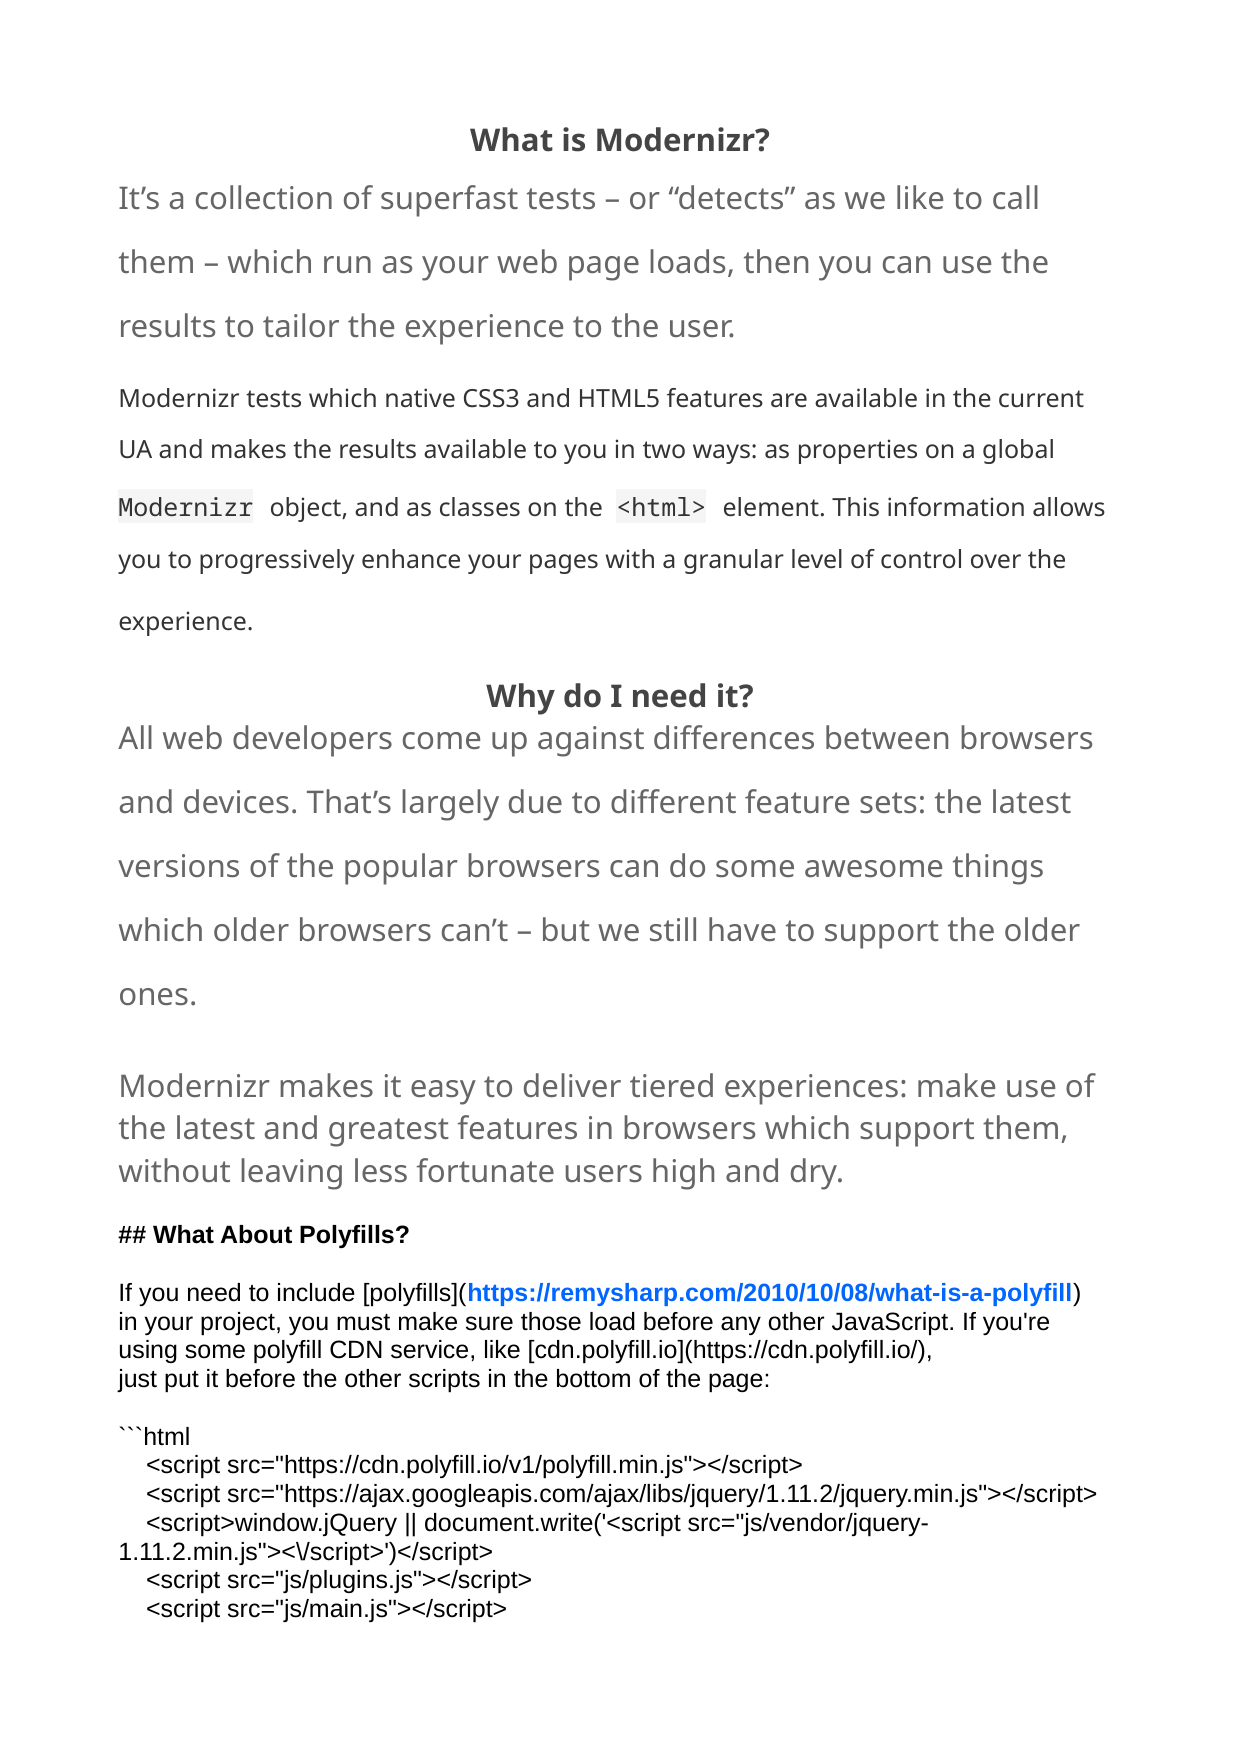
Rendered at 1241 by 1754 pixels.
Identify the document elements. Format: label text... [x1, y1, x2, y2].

text Modernizr makes it easy to deliver tiered experiences: make use of the latest and greatest features in browsers which support them, without leaving less fortunate users high and dry. ## What About Polyfills? If you need to include [polyfills](https://remysharp.com/2010/10/08/what-is-a-polyfill) in your project, you must make sure those load before any other JavaScript. If you're using some polyfill CDN service, like [cdn.polyfill.io](https://cdn.polyfill.io/), just put it before the other scripts in the bottom of the page: ```html <script src="https://cdn.polyfill.io/v1/polyfill.min.js"></script> <script src="https://ajax.googleapis.com/ajax/libs/jquery/1.11.2/jquery.min.js"></script> <script>window.jQuery || document.write('<script src="js/vendor/jquery-1.11.2.min.js"><\/script>')</script> <script src="js/plugins.js"></script> <script src="js/main.js"></script> [118, 1064, 1122, 1623]
subtitle What is Modernizr? [118, 118, 1122, 161]
text Modernizr tests which native CSS3 and HTML5 features are available in the current UA and makes the results available to you in two ways: as properties on a global Modernizr object, and as classes on the <html> element. This information allows you to progressively enhance your pages with a granular level of control over the experience. [118, 380, 1122, 640]
subtitle Why do I need it? [118, 674, 1122, 716]
text All web developers come up against differences between browsers and devices. That’s largely due to different feature sets: the latest versions of the popular browsers can do some awesome things which older browsers can’t – but we still have to support the older ones. [118, 716, 1122, 1014]
text It’s a collection of superfast tests – or “detects” as we like to call them – which run as your web page loads, then you can use the results to tailor the experience to the user. [118, 176, 1122, 347]
